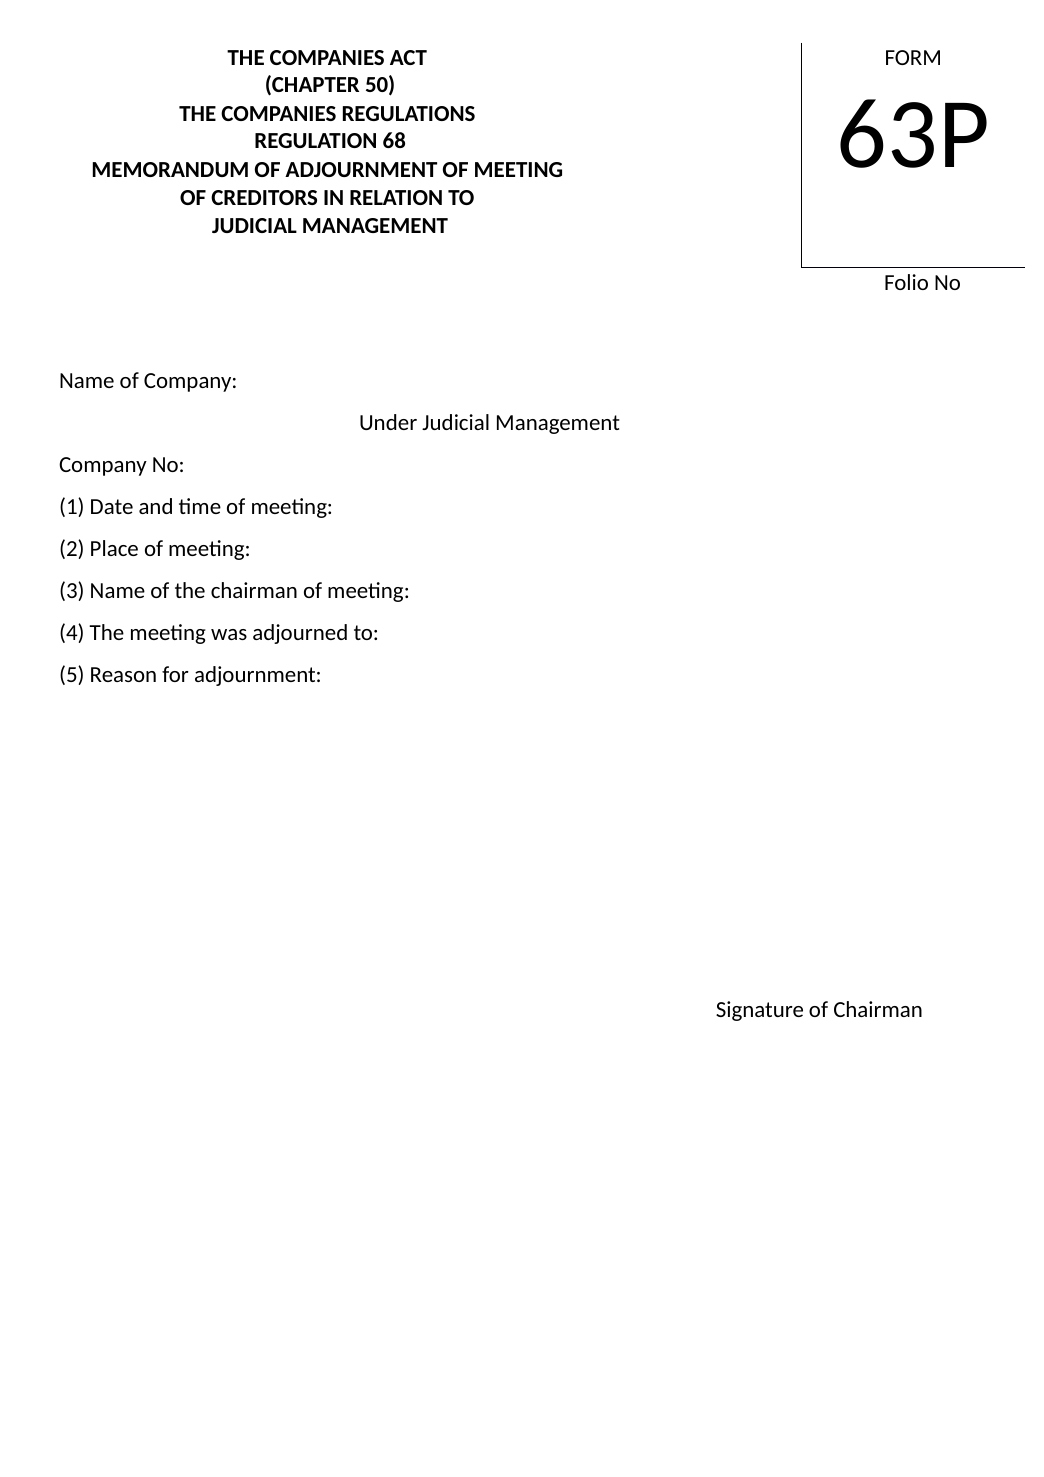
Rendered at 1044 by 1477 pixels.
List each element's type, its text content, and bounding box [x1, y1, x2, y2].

text Under Judicial Management [59, 408, 1003, 436]
text (2) Place of meeting: [59, 534, 1003, 562]
text (4) The meeting was adjourned to: [59, 618, 1003, 646]
text (5) Reason for adjournment: [59, 660, 1003, 688]
text (3) Name of the chairman of meeting: [59, 576, 1003, 604]
text Signature of Chairman [59, 996, 1003, 1023]
text Company No: [59, 450, 1003, 478]
text Folio No [59, 268, 1003, 296]
table_header [612, 43, 801, 267]
text Name of Company: [59, 366, 1003, 394]
text (1) Date and time of meeting: [59, 492, 1003, 520]
table_header FORM 63P [802, 43, 1024, 267]
table_header THE COMPANIES ACT (CHAPTER 50) THE COMPANIES REGULATIONS REGULATION 68 MEMORANDUM OF ADJOURNMENT OF MEETING OF CREDITORS IN RELATION TO JUDICIAL MANAGEMENT [48, 43, 612, 267]
